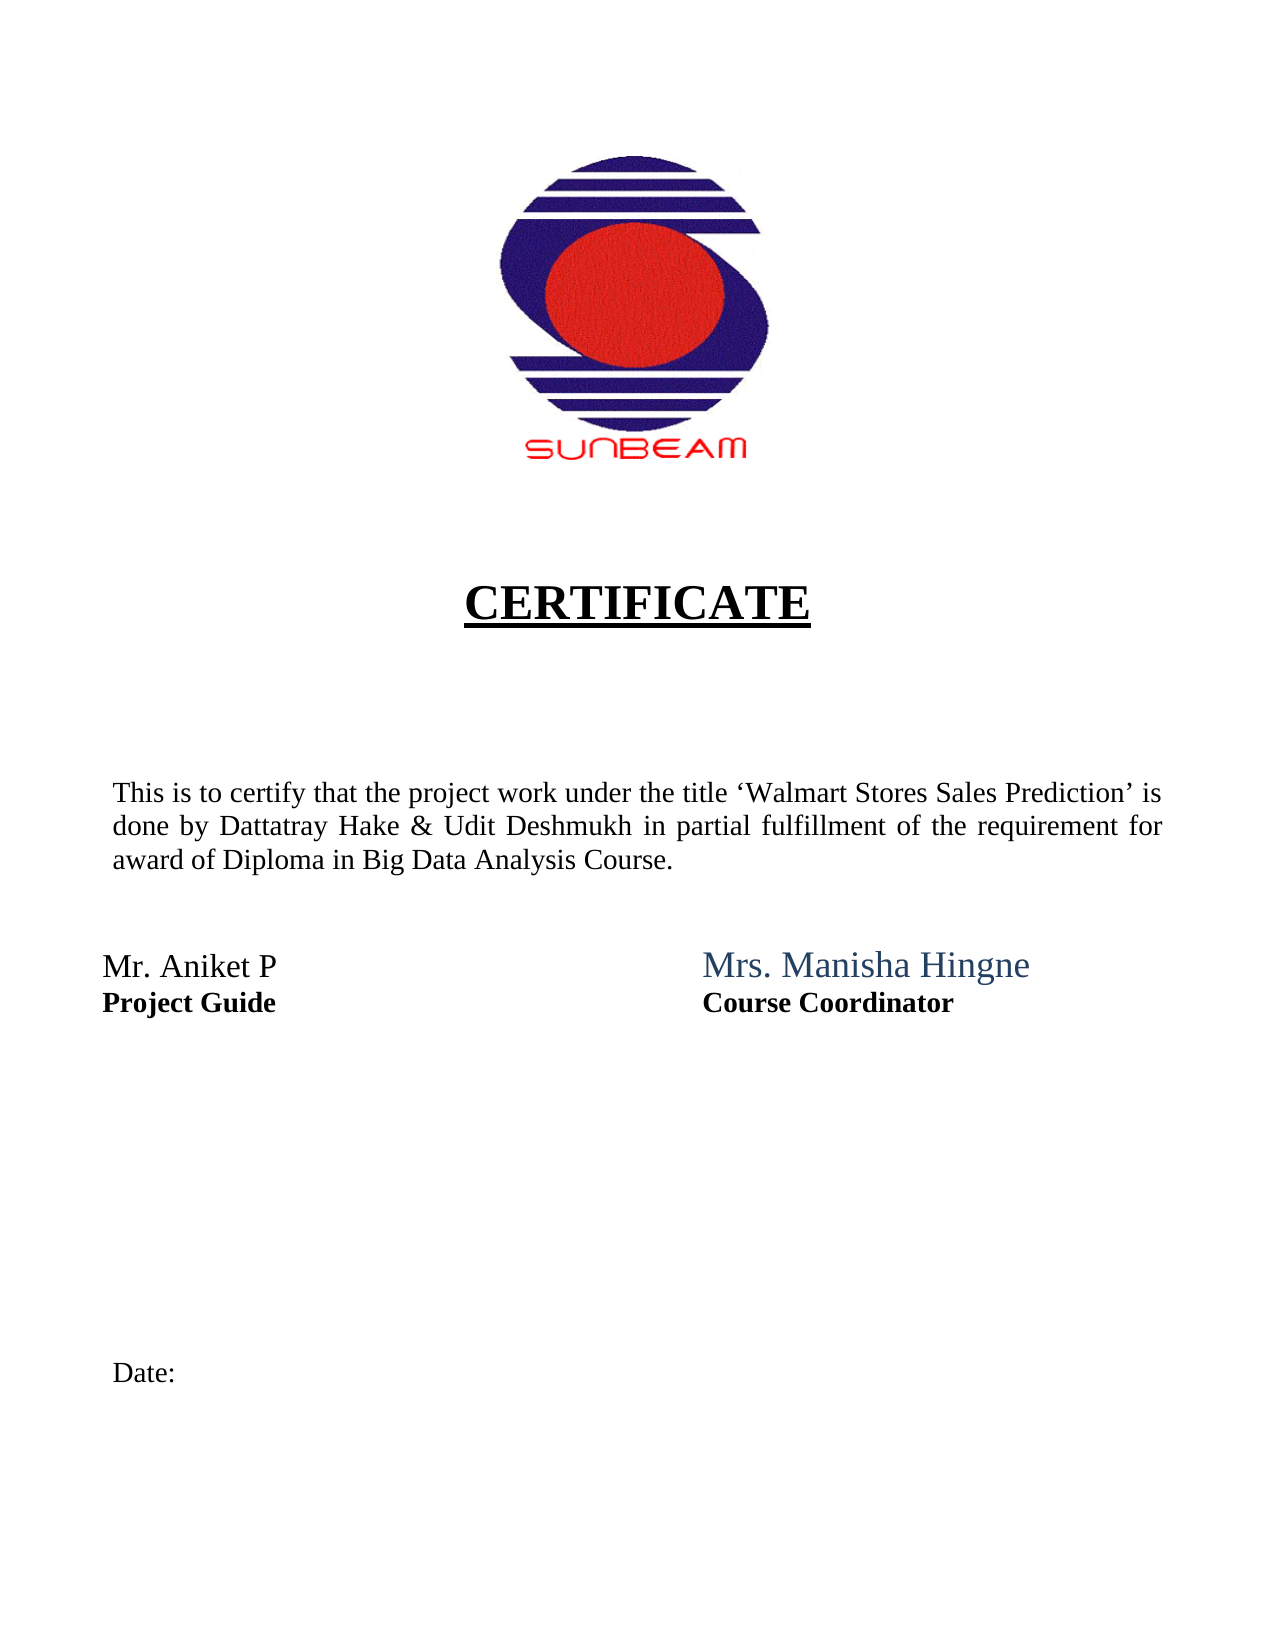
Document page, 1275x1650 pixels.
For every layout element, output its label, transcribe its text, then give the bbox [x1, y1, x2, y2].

picture [495, 156, 772, 460]
text CERTIFICATE [113, 573, 1162, 630]
text This is to certify that the project work under the title ‘Walmart Stores Sales Prediction’ is done by Dattatray Hake & Udit Deshmukh in partial fulfillment of the requirement for award of Diploma in Big Data Analysis Course. [112, 775, 1163, 875]
text Date: [112, 1355, 1175, 1388]
text Project Guide Course Coordinator [102, 986, 1175, 1019]
text Mr. Aniket P Mrs. Manisha Hingne [102, 942, 1175, 986]
